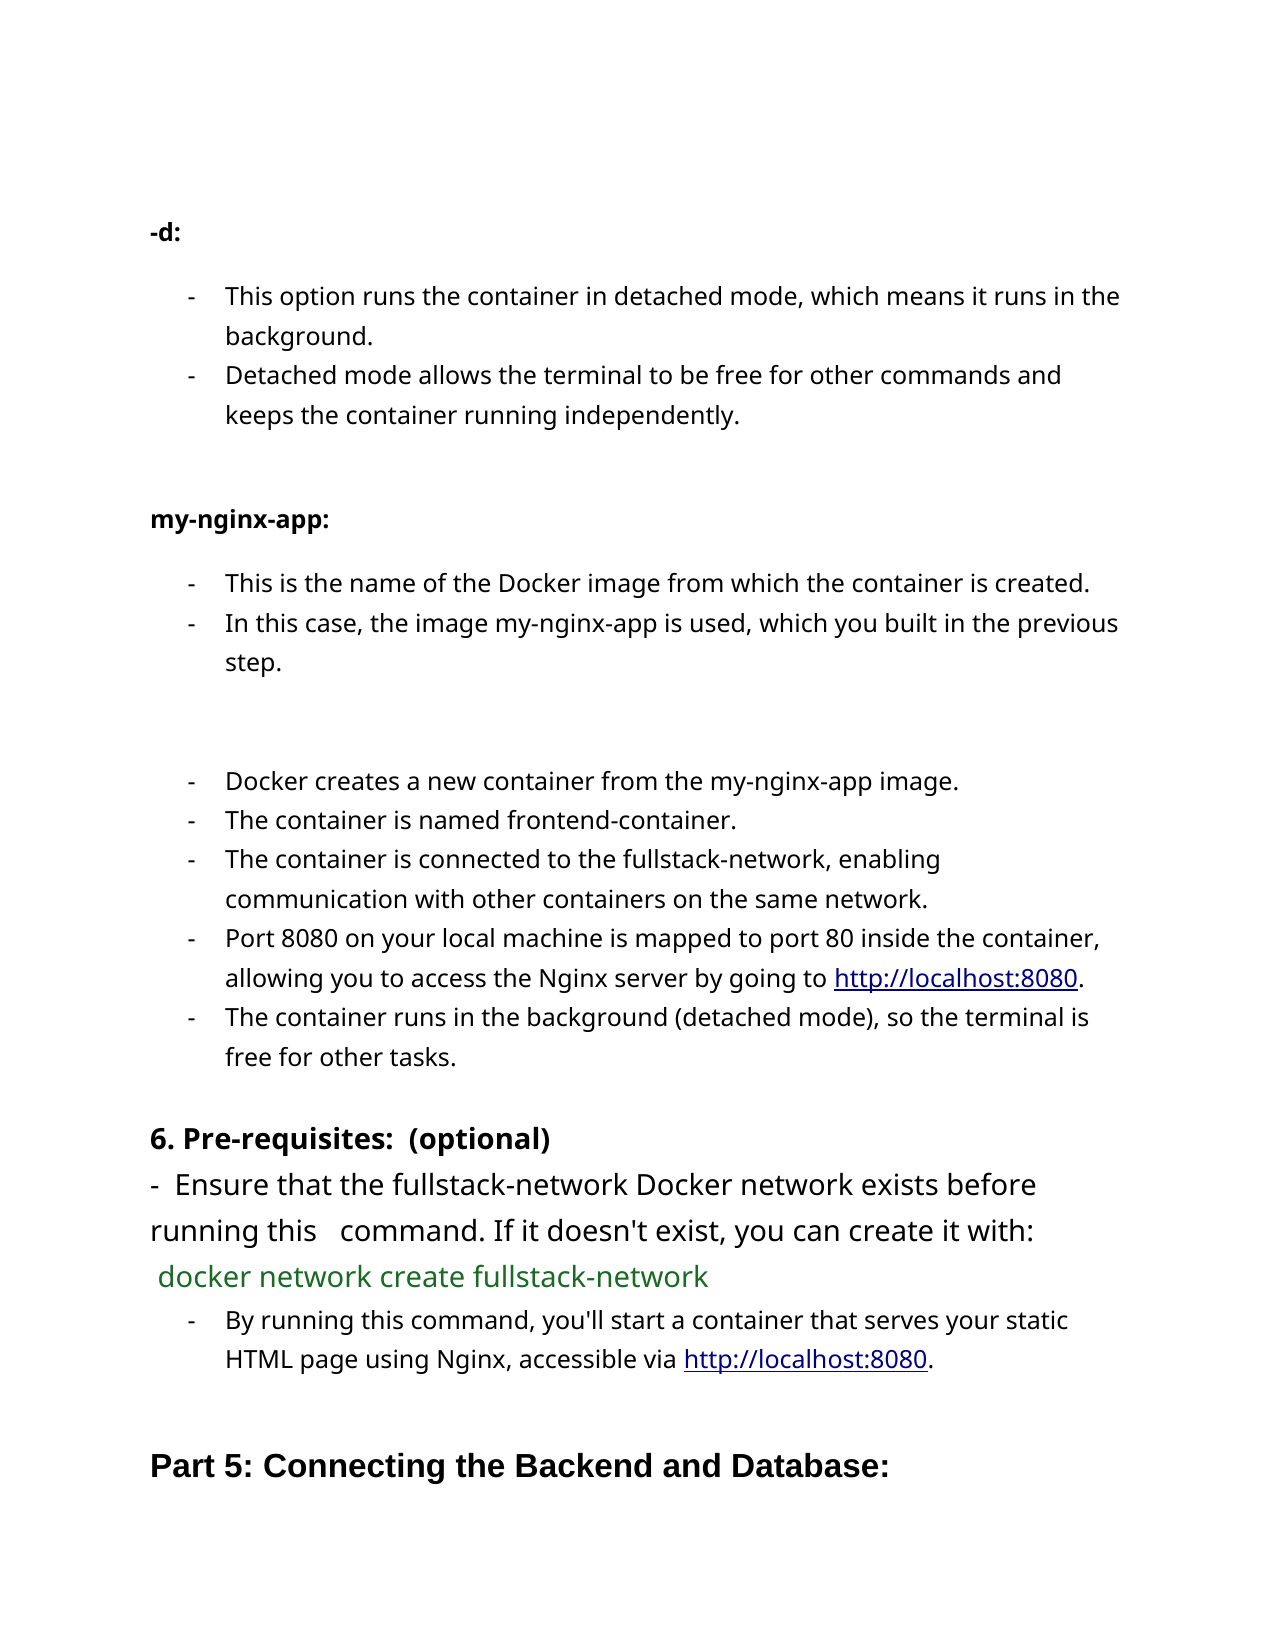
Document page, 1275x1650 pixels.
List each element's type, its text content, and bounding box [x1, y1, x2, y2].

list The container runs in the background (detached mode), so the terminal is free for other tasks. [187, 1000, 1125, 1074]
list This option runs the container in detached mode, which means it runs in the background. [187, 279, 1125, 352]
list This is the name of the Docker image from which the container is created. [187, 566, 1125, 600]
text docker network create fullstack-network [150, 1256, 1125, 1296]
list The container is connected to the fullstack-network, enabling communication with other containers on the same network. [187, 842, 1125, 916]
list In this case, the image my-nginx-app is used, which you built in the previous step. [187, 605, 1125, 679]
list Detached mode allows the terminal to be free for other commands and keeps the container running independently. [187, 358, 1125, 431]
text Part 5: Connecting the Backend and Database: [150, 1446, 1125, 1484]
text -d: [150, 214, 1125, 248]
text - Ensure that the fullstack-network Docker network exists before running this command. If it doesn't exist, you can create it with: [150, 1164, 1125, 1250]
list By running this command, you'll start a container that serves your static HTML page using Nginx, accessible via http://localhost:8080. [187, 1302, 1125, 1376]
text my-nginx-app: [150, 501, 1125, 535]
text 6. Pre-requisites: (optional) [150, 1118, 1125, 1158]
list The container is named frontend-container. [187, 803, 1125, 837]
list Port 8080 on your local machine is mapped to port 80 inside the container, allowing you to access the Nginx server by going to http://localhost:8080. [187, 921, 1125, 995]
list Docker creates a new container from the my-nginx-app image. [187, 763, 1125, 797]
